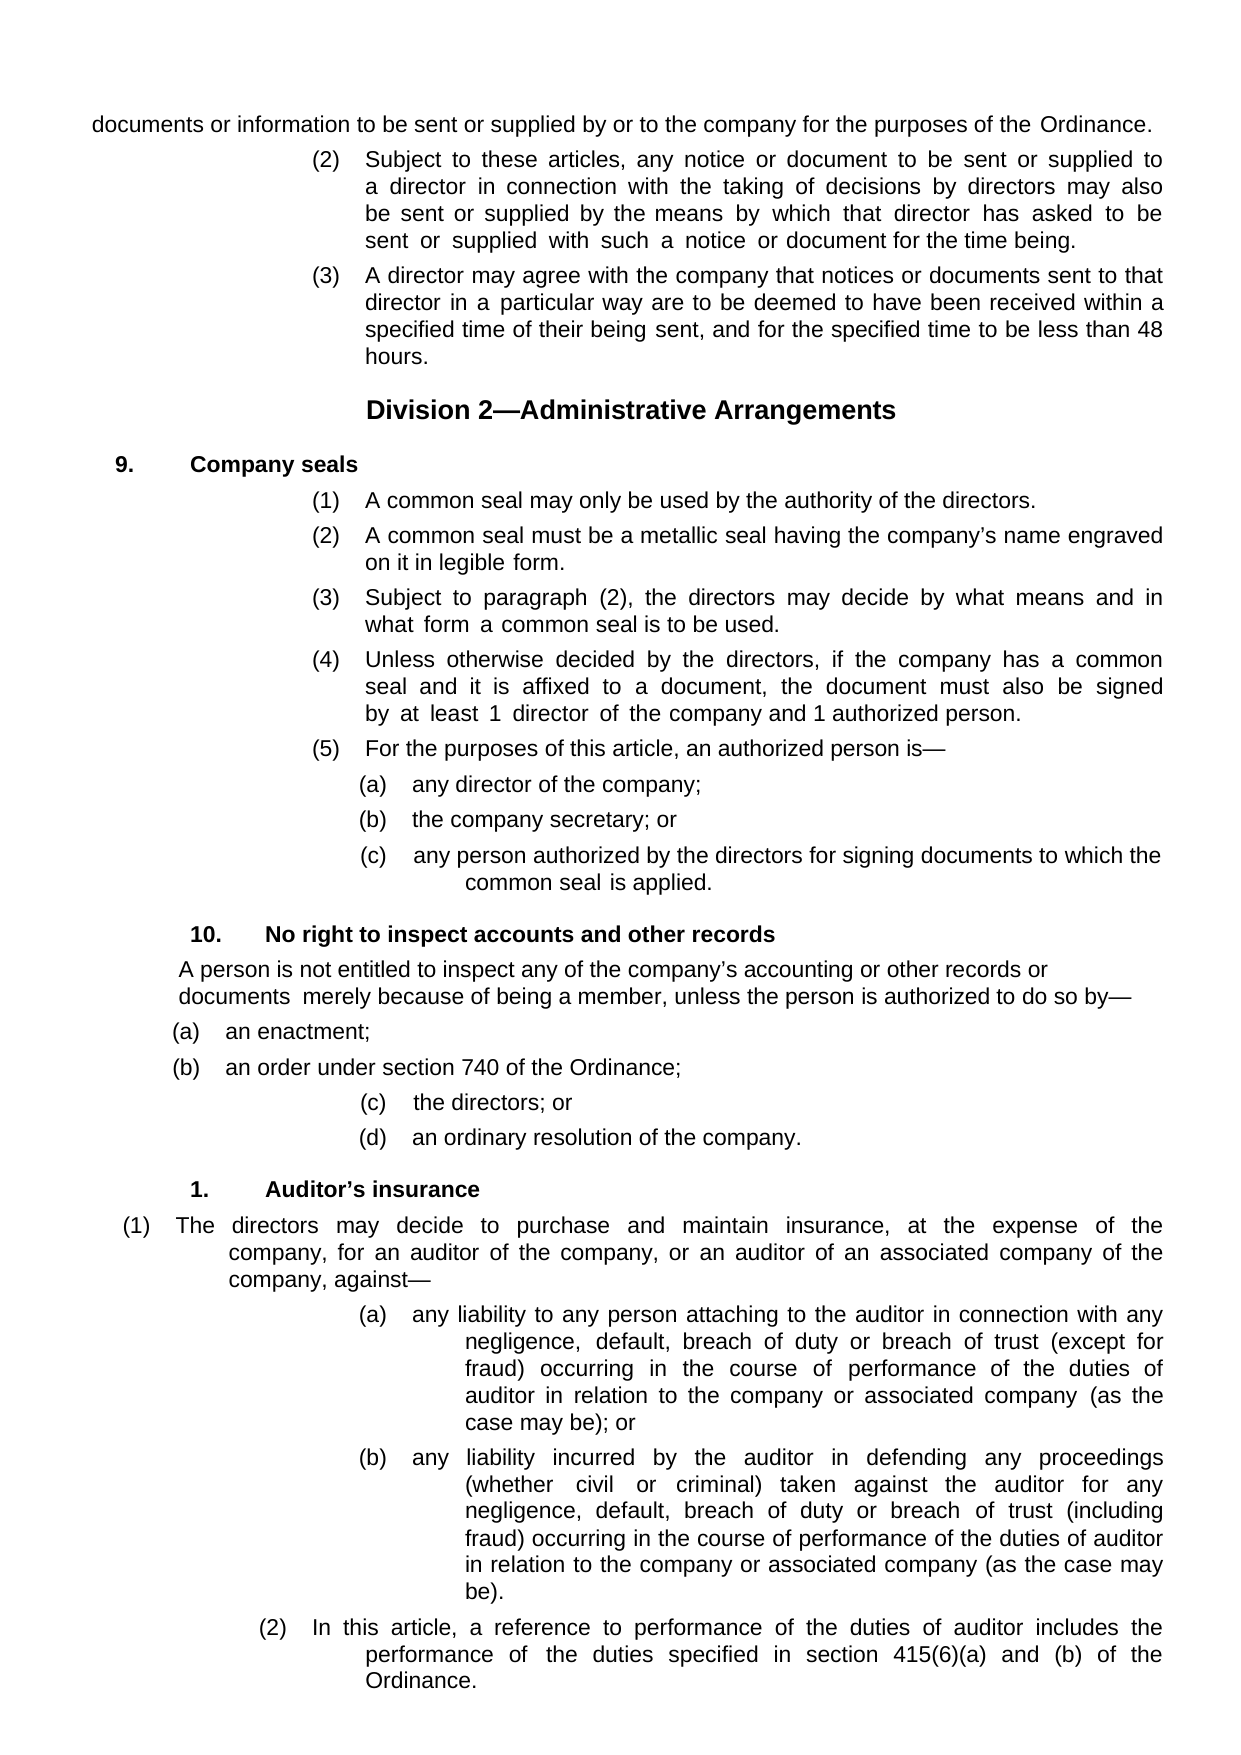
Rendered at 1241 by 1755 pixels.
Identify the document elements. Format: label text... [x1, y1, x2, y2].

subtitle No right to inspect accounts and other records [190, 921, 1174, 947]
list A director may agree with the company that notices or documents sent to that director in a particular way are to be deemed to have been received within a specified time of their being sent, and for the specified time to be less than 48 hours. [312, 262, 1163, 369]
list Unless otherwise decided by the directors, if the company has a common seal and it is affixed to a document, the document must also be signed by at least 1 director of the company and 1 authorized person. [312, 646, 1163, 726]
list any liability to any person attaching to the auditor in connection with any negligence, default, breach of duty or breach of trust (except for fraud) occurring in the course of performance of the duties of auditor in relation to the company or associated company (as the case may be); or [359, 1301, 1163, 1435]
subtitle Division 2—Administrative Arrangements [366, 394, 1174, 425]
list an enactment; [172, 1018, 1174, 1044]
list Subject to paragraph (2), the directors may decide by what means and in what form a common seal is to be used. [312, 584, 1163, 637]
subtitle Auditor’s insurance [190, 1176, 1174, 1203]
list an ordinary resolution of the company. [359, 1124, 1174, 1151]
text A person is not entitled to inspect any of the company’s accounting or other records or documents merely because of being a member, unless the person is authorized to do so by— [178, 956, 1162, 1009]
subtitle Company seals [115, 451, 1174, 477]
list A common seal must be a metallic seal having the company’s name engraved on it in legible form. [312, 522, 1163, 575]
list A common seal may only be used by the authority of the directors. [312, 487, 1174, 513]
list the company secretary; or [359, 806, 1174, 832]
list For the purposes of this article, an authorized person is— [312, 735, 1174, 762]
list an order under section 740 of the Ordinance; [172, 1053, 1174, 1080]
list any liability incurred by the auditor in defending any proceedings (whether civil or criminal) taken against the auditor for any negligence, default, breach of duty or breach of trust (including fraud) occurring in the course of performance of the duties of auditor in relation to the company or associated company (as the case may be). [359, 1444, 1163, 1605]
list In this article, a reference to performance of the duties of auditor includes the performance of the duties specified in section 415(6)(a) and (b) of the Ordinance. [259, 1614, 1163, 1694]
list The directors may decide to purchase and maintain insurance, at the expense of the company, for an auditor of the company, or an auditor of an associated company of the company, against— [122, 1212, 1163, 1292]
list Subject to these articles, any notice or document to be sent or supplied to a director in connection with the taking of decisions by directors may also be sent or supplied by the means by which that director has asked to be sent or supplied with such a notice or document for the time being. [312, 146, 1163, 253]
list any director of the company; [359, 771, 1174, 797]
text documents or information to be sent or supplied by or to the company for the purposes of the Ordinance. [92, 111, 1162, 137]
list the directors; or [360, 1089, 1174, 1115]
list any person authorized by the directors for signing documents to which the common seal is applied. [360, 842, 1162, 895]
